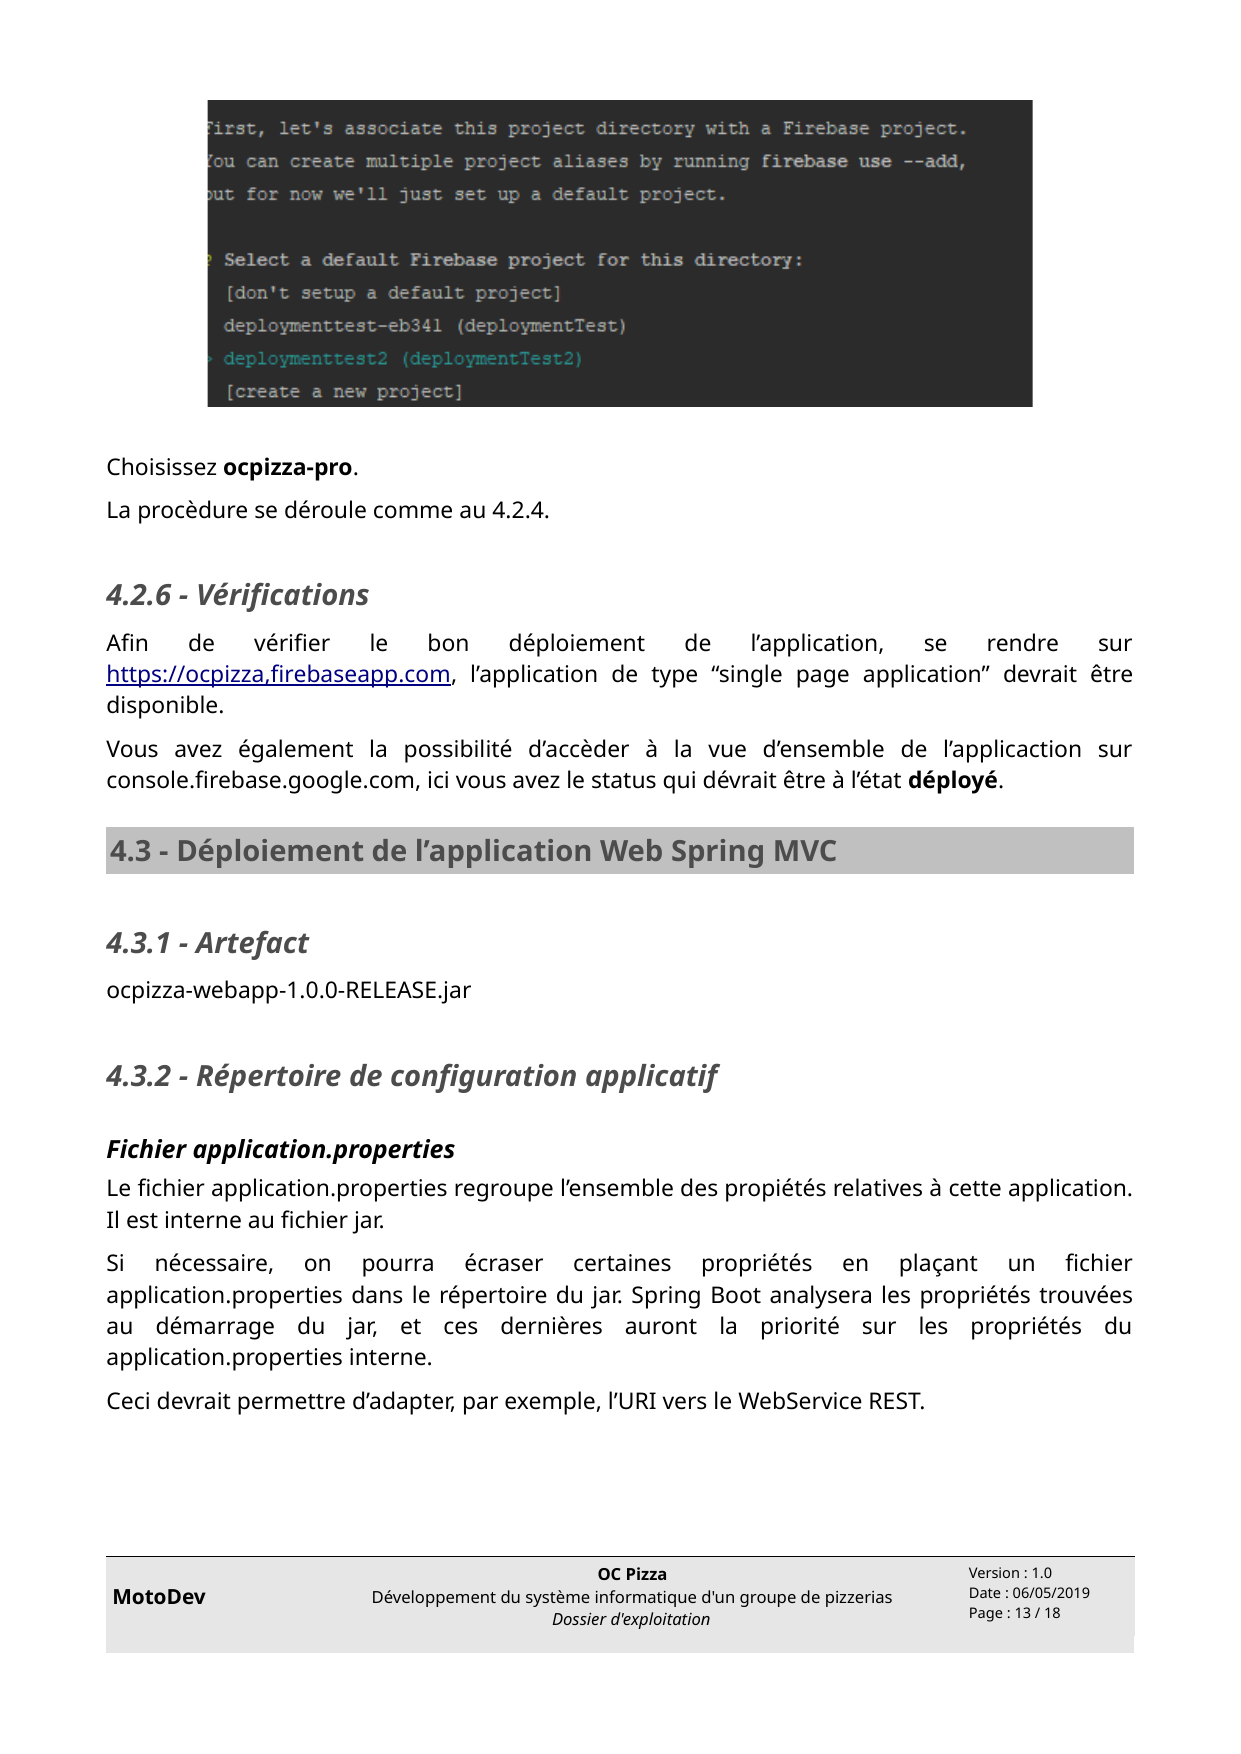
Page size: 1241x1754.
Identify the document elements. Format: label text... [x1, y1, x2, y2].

text Ceci devrait permettre d’adapter, par exemple, l’URI vers le WebService REST. [106, 1385, 1134, 1416]
text Si nécessaire, on pourra écraser certaines propriétés en plaçant un fichier application.properties dans le répertoire du jar. Spring Boot analysera les propriétés trouvées au démarrage du jar, et ces dernières auront la priorité sur les propriétés du application.properties interne. [106, 1247, 1134, 1372]
text Choisissez ocpizza-pro. [106, 450, 1134, 482]
text ocpizza-webapp-1.0.0-RELEASE.jar [106, 974, 1134, 1006]
subtitle Vérifications [106, 574, 1134, 614]
text Afin de vérifier le bon déploiement de l’application, se rendre sur https://ocpizza,firebaseapp.com, l’application de type “single page application” devrait être disponible. [106, 627, 1134, 720]
subtitle Déploiement de l’application Web Spring MVC [107, 828, 1133, 873]
text La procèdure se déroule comme au 4.2.4. [106, 494, 1134, 525]
subtitle Artefact [106, 922, 1134, 962]
picture [207, 100, 1033, 407]
text Le fichier application.properties regroupe l’ensemble des propiétés relatives à cette application. Il est interne au fichier jar. [106, 1172, 1134, 1235]
text Vous avez également la possibilité d’accèder à la vue d’ensemble de l’applicaction sur console.firebase.google.com, ici vous avez le status qui dévrait être à l’état déployé. [106, 733, 1134, 795]
subtitle Fichier application.properties [106, 1132, 1134, 1166]
subtitle Répertoire de configuration applicatif [106, 1055, 1134, 1094]
